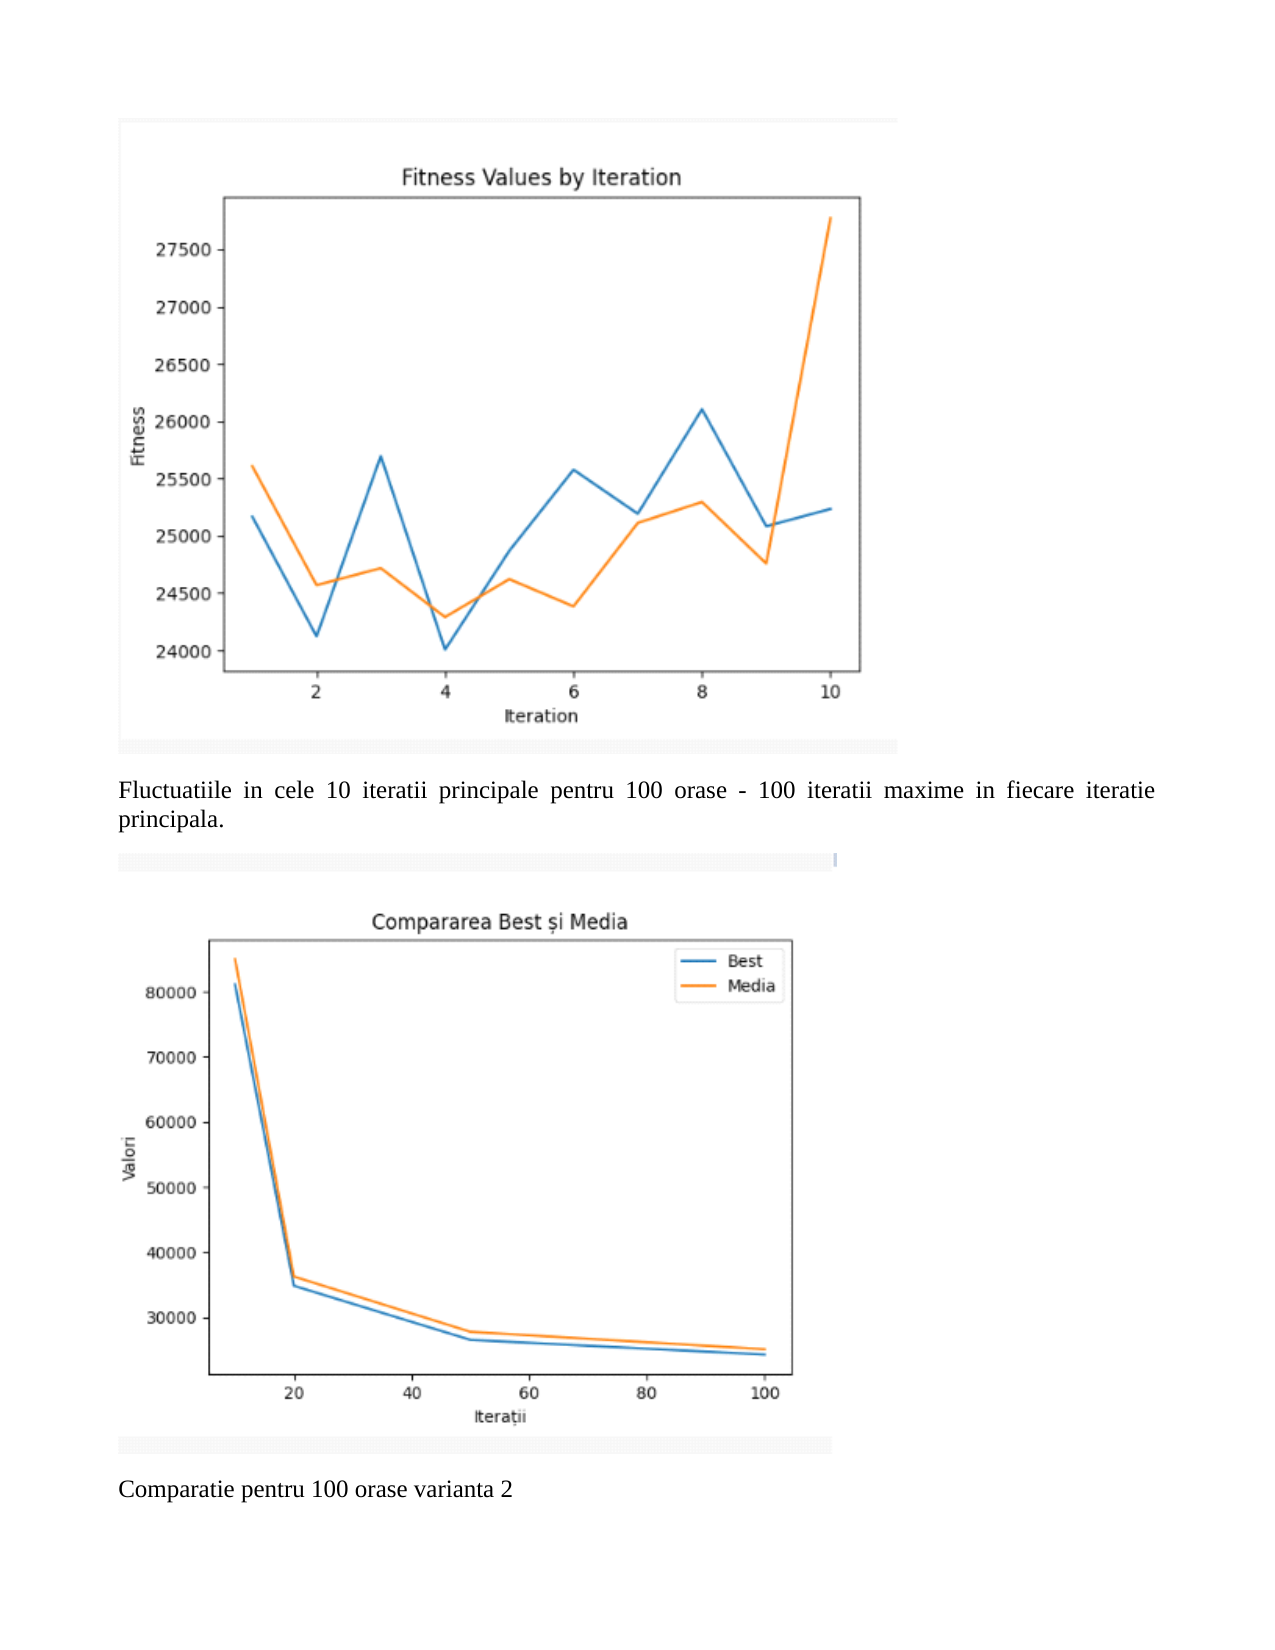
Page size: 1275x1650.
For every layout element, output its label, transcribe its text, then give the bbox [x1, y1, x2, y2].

text Comparatie pentru 100 orase varianta 2 [118, 1474, 1157, 1503]
text Fluctuatiile in cele 10 iteratii principale pentru 100 orase - 100 iteratii maxime in fiecare iteratie principala. [118, 775, 1157, 832]
